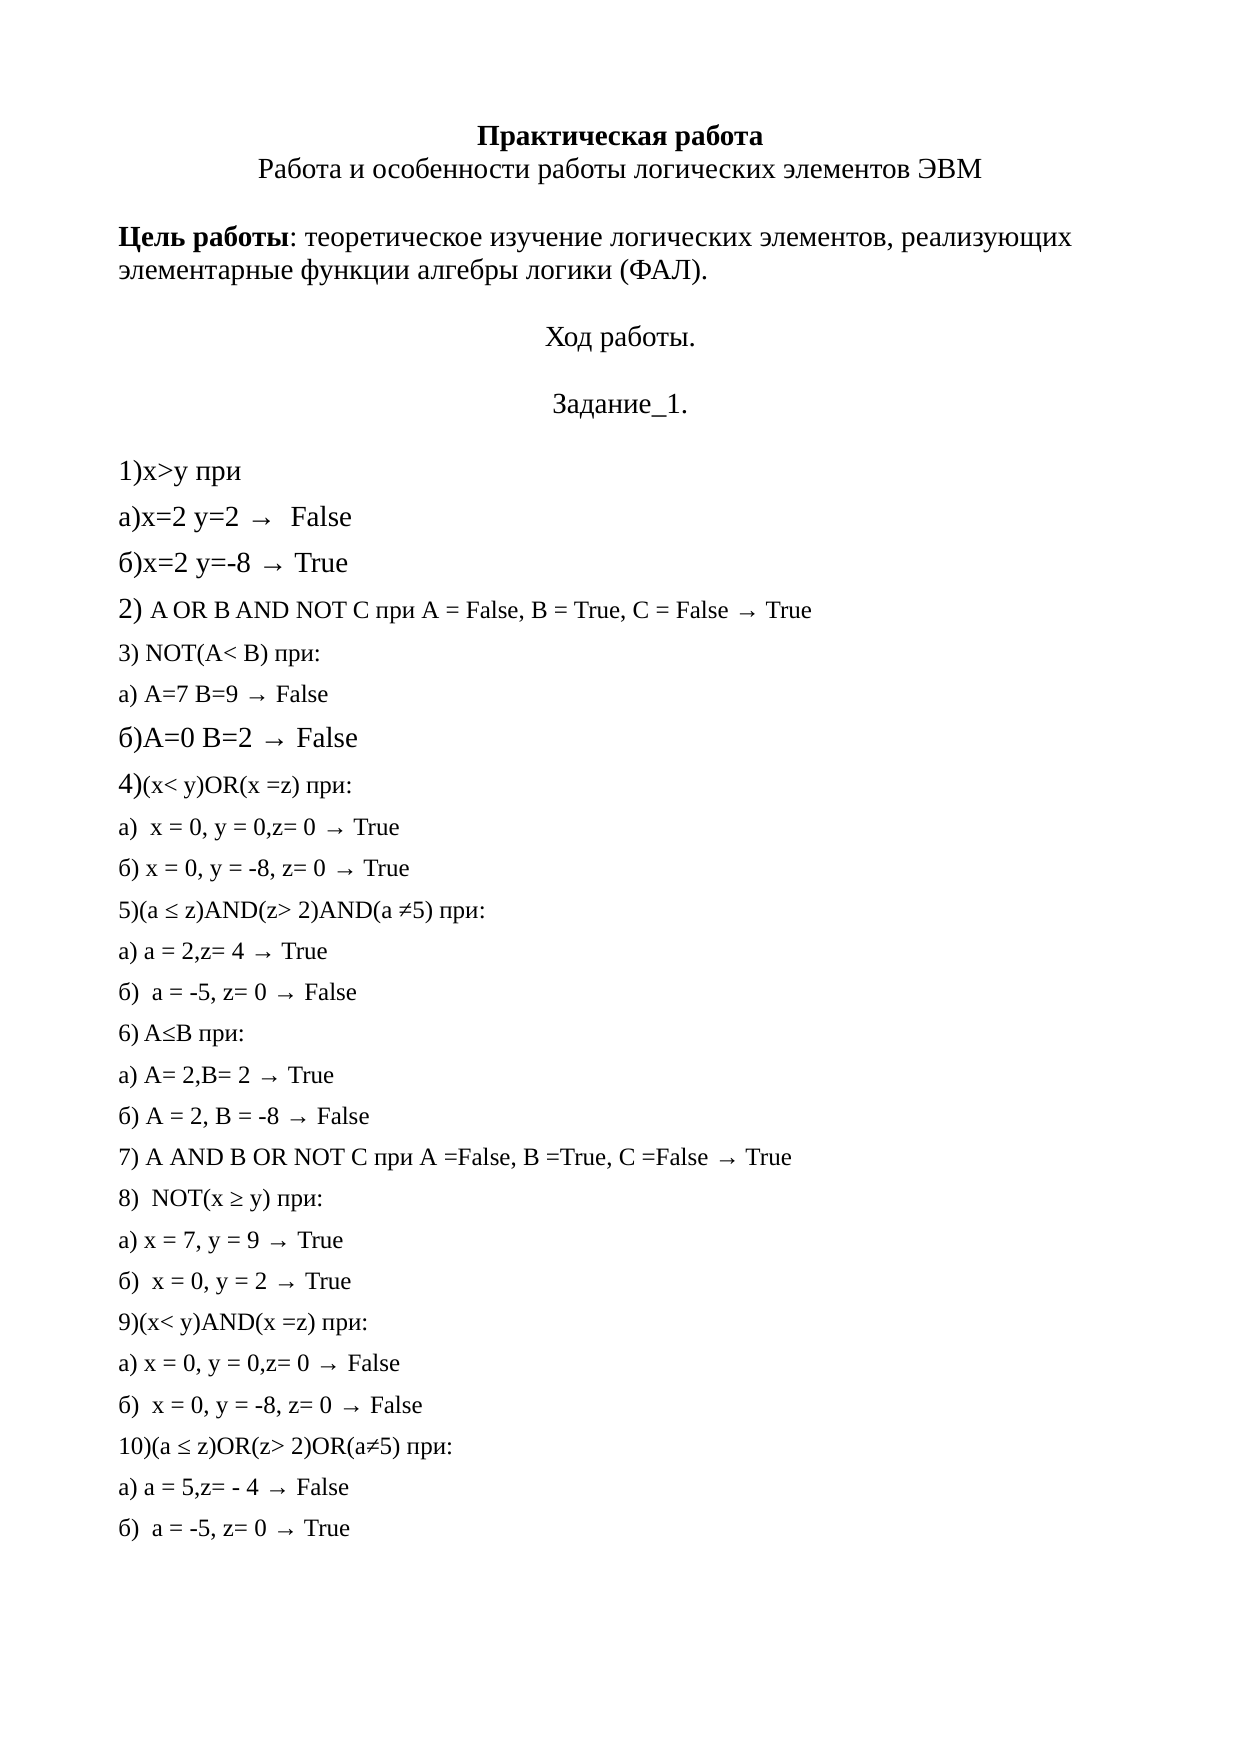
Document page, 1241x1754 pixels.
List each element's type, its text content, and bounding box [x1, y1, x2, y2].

text Цель работы: теоретическое изучение логических элементов, реализующих элементарные функции алгебры логики (ФАЛ). [118, 219, 1122, 286]
text 7) А AND В OR NOT С при А =False, В =True, С =False → True [118, 1142, 1122, 1171]
text б) а = -5, z= 0 → True [118, 1513, 1122, 1542]
text 5)(а ≤ z)AND(z> 2)AND(а ≠5) при: [118, 895, 1122, 923]
text а) х = 0, у = 0,z= 0 → True [118, 812, 1122, 841]
text Ход работы. [118, 319, 1122, 353]
text Работа и особенности работы логических элементов ЭВМ [118, 152, 1122, 185]
text б)x=2 y=-8 → True [118, 546, 1122, 579]
text 10)(а ≤ z)OR(z> 2)OR(а≠5) при: [118, 1431, 1122, 1460]
text Практическая работа [118, 118, 1122, 152]
text б) х = 0, у = -8, z= 0 → True [118, 853, 1122, 882]
text б) а = -5, z= 0 → False [118, 977, 1122, 1006]
text 4)(x< у)OR(х =z) при: [118, 766, 1122, 800]
text Задание_1. [118, 386, 1122, 420]
text б) х = 0, у = -8, z= 0 → False [118, 1390, 1122, 1418]
text б)A=0 B=2 → False [118, 720, 1122, 754]
text 6) A≤B при: [118, 1018, 1122, 1047]
text а) а = 2,z= 4 → True [118, 936, 1122, 965]
text а) а = 5,z= - 4 → False [118, 1472, 1122, 1501]
text а) A=7 B=9 → False [118, 679, 1122, 708]
text 1)x>y при [118, 453, 1122, 487]
text а) х = 0, у = 0,z= 0 → False [118, 1348, 1122, 1377]
text б) А = 2, В = -8 → False [118, 1101, 1122, 1130]
text 2) A OR B AND NOT С при А = False, B = True, С = False → True [118, 592, 1122, 625]
text 9)(x< у)AND(х =z) при: [118, 1307, 1122, 1336]
text а) х = 7, у = 9 → True [118, 1225, 1122, 1253]
text 8) NOT(х ≥ у) при: [118, 1183, 1122, 1212]
text 3) NOT(А< В) при: [118, 638, 1122, 666]
text а)x=2 y=2 → False [118, 499, 1122, 533]
text б) х = 0, у = 2 → True [118, 1266, 1122, 1295]
text а) A= 2,B= 2 → True [118, 1060, 1122, 1088]
